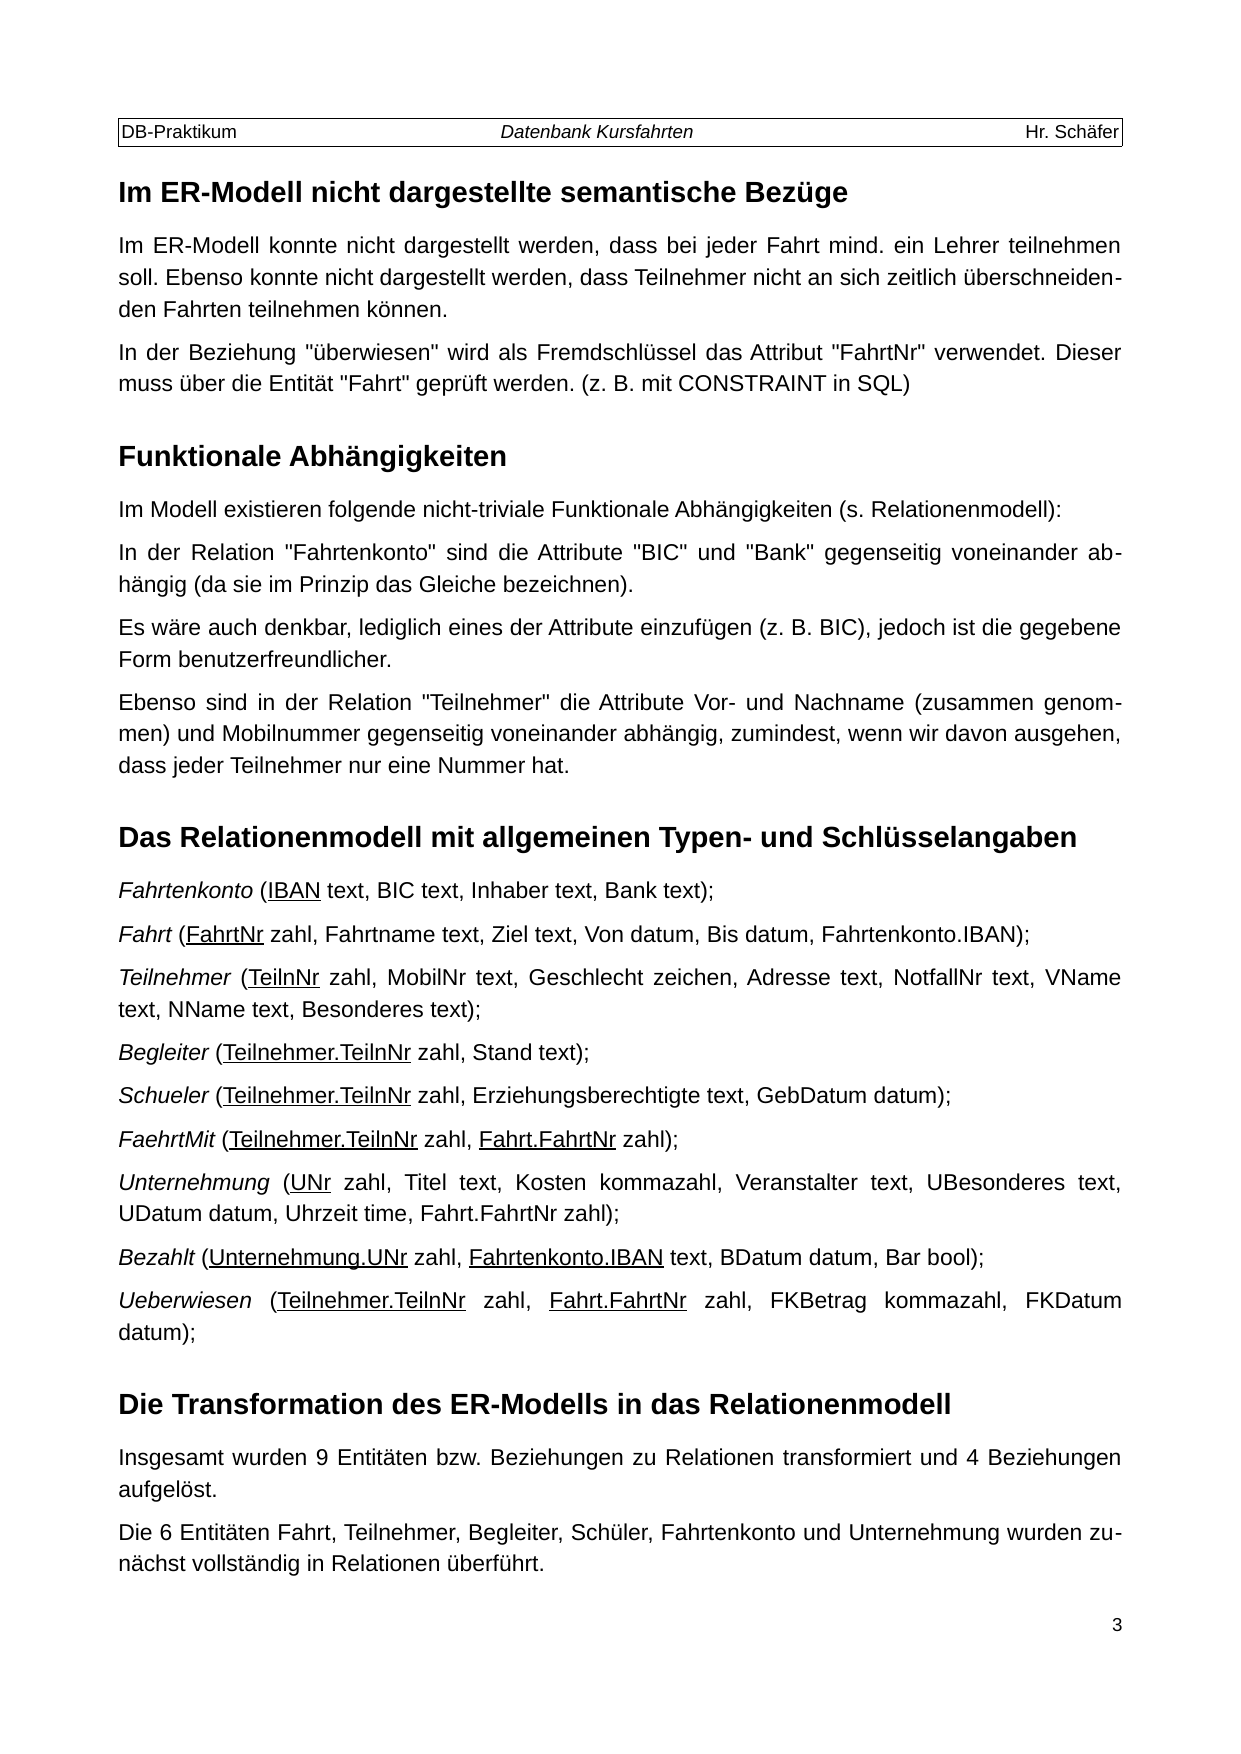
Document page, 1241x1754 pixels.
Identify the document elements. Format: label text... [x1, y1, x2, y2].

text FaehrtMit (Teilnehmer.TeilnNr zahl, Fahrt.FahrtNr zahl); [118, 1126, 1122, 1152]
subtitle Im ER-Modell nicht dargestellte semantische Bezüge [118, 175, 1122, 209]
text Unternehmung (UNr zahl, Titel text, Kosten kommazahl, Veranstalter text, UBesonderes text, UDatum datum, Uhrzeit time, Fahrt.FahrtNr zahl); [118, 1169, 1122, 1227]
subtitle Die Transformation des ER-Modells in das Relationenmodell [118, 1387, 1122, 1420]
text Begleiter (Teilnehmer.TeilnNr zahl, Stand text); [118, 1039, 1122, 1065]
text Insgesamt wurden 9 Entitäten bzw. Beziehungen zu Relationen transformiert und 4 Beziehungen aufgelöst. [118, 1444, 1122, 1502]
text Fahrtenkonto (IBAN text, BIC text, Inhaber text, Bank text); [118, 877, 1122, 904]
text Ueberwiesen (Teilnehmer.TeilnNr zahl, Fahrt.FahrtNr zahl, FKBetrag kommazahl, FKDatum datum); [118, 1287, 1122, 1345]
text Im ER-Modell konnte nicht dargestellt werden, dass bei jeder Fahrt mind. ein Lehrer teilnehmen soll. Ebenso konnte nicht dargestellt werden, dass Teilnehmer nicht an sich zeitlich überschneiden­den Fahrten teilnehmen können. [118, 232, 1122, 322]
subtitle Funktionale Abhängigkeiten [118, 438, 1122, 472]
text Fahrt (FahrtNr zahl, Fahrtname text, Ziel text, Von datum, Bis datum, Fahrtenkonto.IBAN); [118, 921, 1122, 947]
text Es wäre auch denkbar, lediglich eines der Attribute einzufügen (z. B. BIC), jedoch ist die gegebene Form benutzerfreundlicher. [118, 614, 1122, 672]
text Ebenso sind in der Relation "Teilnehmer" die Attribute Vor- und Nachname (zusammen genom­men) und Mobilnummer gegenseitig voneinander abhängig, zumindest, wenn wir davon ausgehen, dass jeder Teilnehmer nur eine Nummer hat. [118, 689, 1122, 778]
text Bezahlt (Unternehmung.UNr zahl, Fahrtenkonto.IBAN text, BDatum datum, Bar bool); [118, 1244, 1122, 1270]
subtitle Das Relationenmodell mit allgemeinen Typen- und Schlüsselangaben [118, 820, 1122, 854]
text Schueler (Teilnehmer.TeilnNr zahl, Erziehungsberechtigte text, GebDatum datum); [118, 1082, 1122, 1108]
text Im Modell existieren folgende nicht-triviale Funktionale Abhängigkeiten (s. Relationenmodell): [118, 496, 1122, 522]
text Teilnehmer (TeilnNr zahl, MobilNr text, Geschlecht zeichen, Adresse text, NotfallNr text, VName text, NName text, Besonderes text); [118, 964, 1122, 1022]
text In der Beziehung "überwiesen" wird als Fremdschlüssel das Attribut "FahrtNr" verwendet. Dieser muss über die Entität "Fahrt" geprüft werden. (z. B. mit CONSTRAINT in SQL) [118, 339, 1122, 397]
text Die 6 Entitäten Fahrt, Teilnehmer, Begleiter, Schüler, Fahrtenkonto und Unternehmung wurden zu­nächst vollständig in Relationen überführt. [118, 1519, 1122, 1577]
text In der Relation "Fahrtenkonto" sind die Attribute "BIC" und "Bank" gegenseitig voneinander ab­hängig (da sie im Prinzip das Gleiche bezeichnen). [118, 539, 1122, 597]
